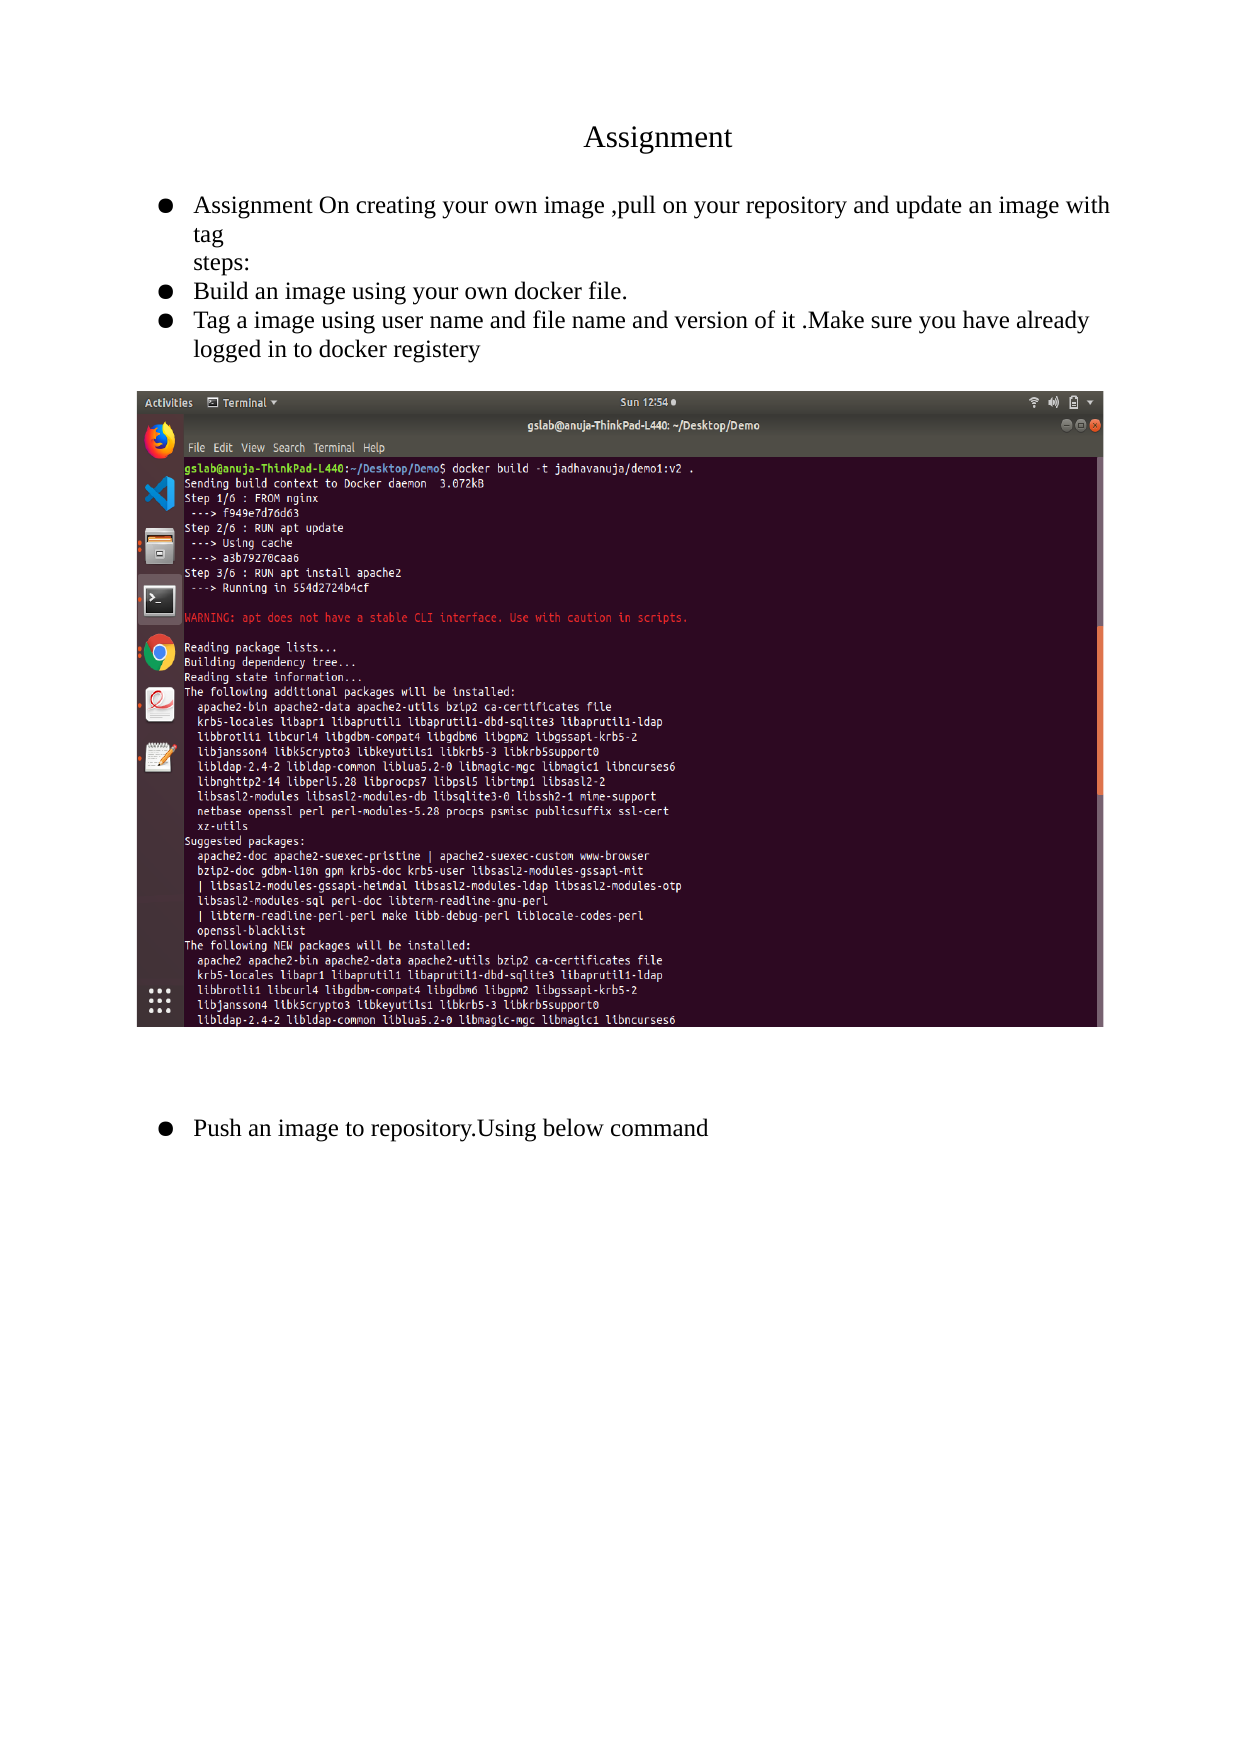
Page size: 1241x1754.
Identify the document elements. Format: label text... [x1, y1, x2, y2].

list Build an image using your own docker file. [156, 276, 1122, 305]
picture [136, 391, 1104, 1027]
list Push an image to repository.Using below command [156, 1113, 1122, 1142]
list Assignment [156, 118, 1122, 154]
list steps: [156, 247, 1122, 276]
list Tag a image using user name and file name and version of it .Make sure you have already logged in to docker registery [156, 305, 1122, 362]
list Assignment On creating your own image ,pull on your repository and update an image with tag [156, 190, 1122, 247]
